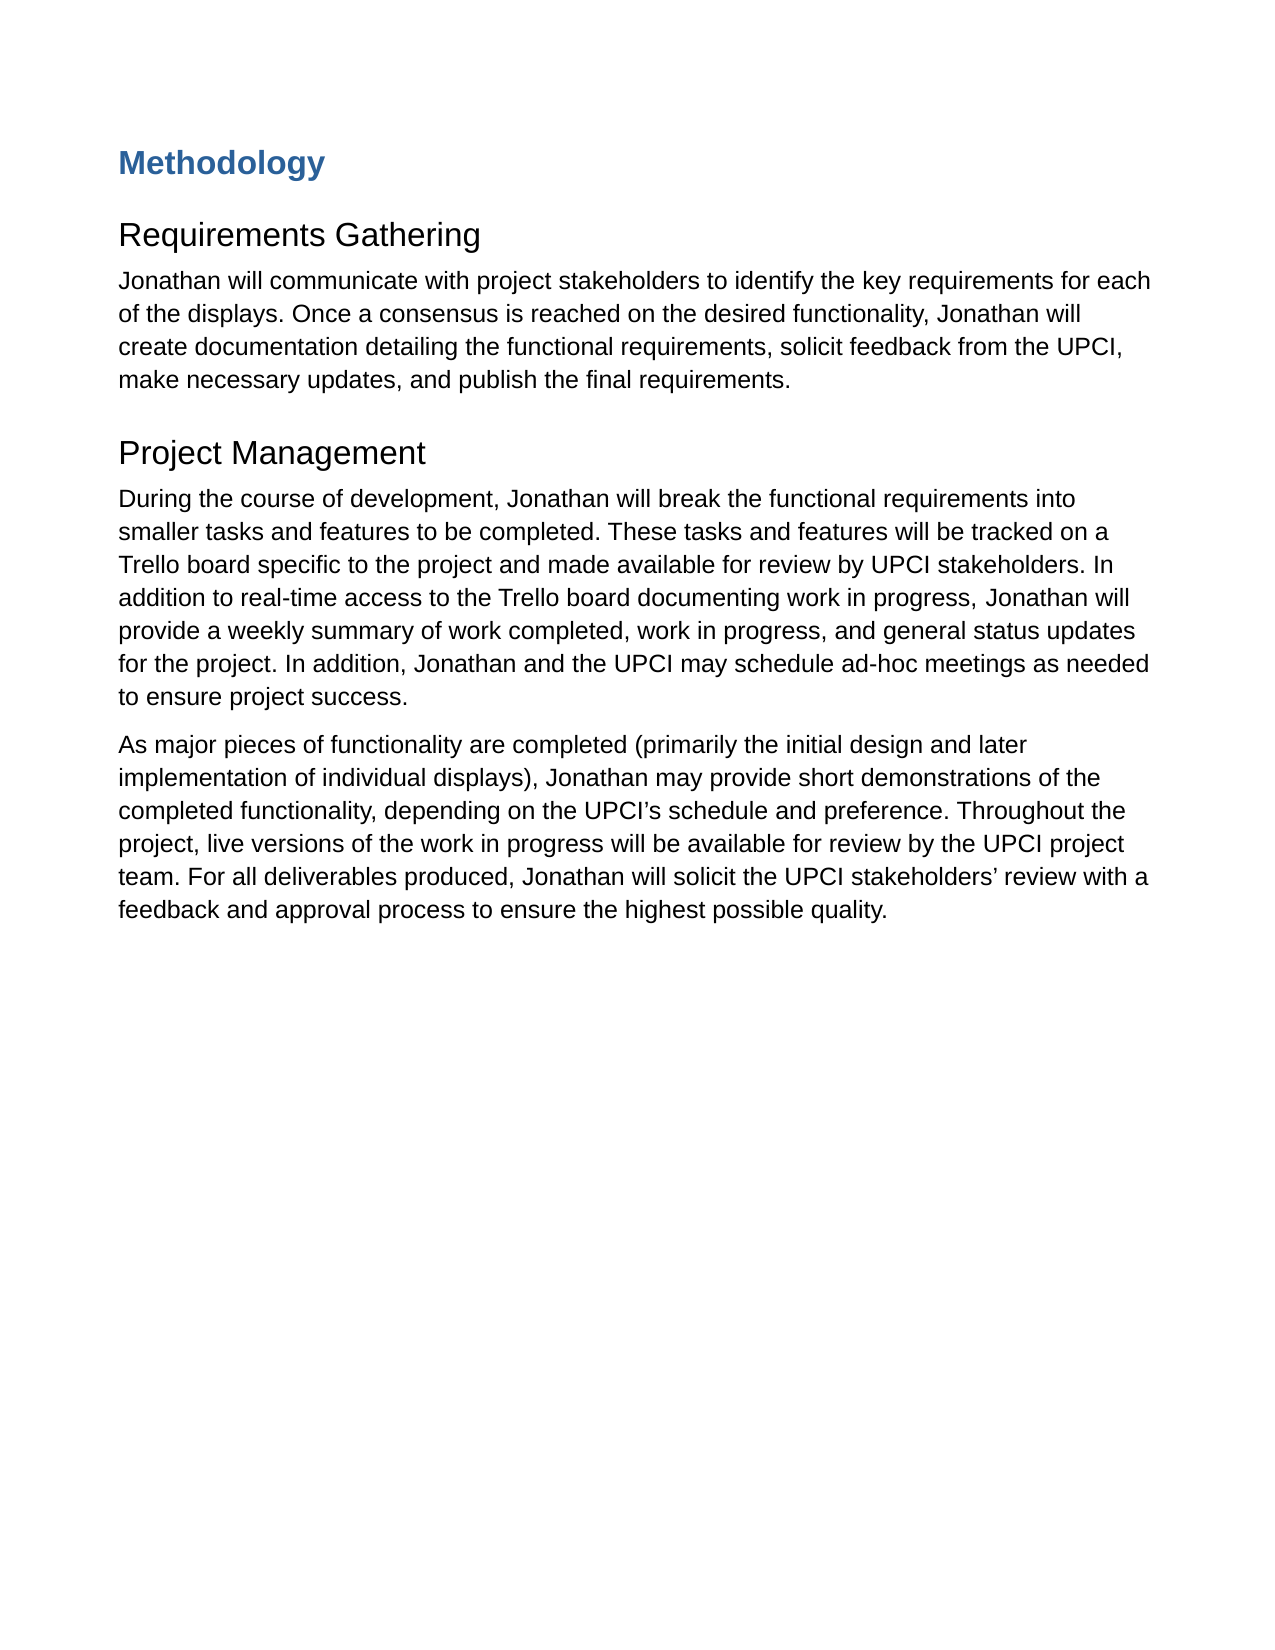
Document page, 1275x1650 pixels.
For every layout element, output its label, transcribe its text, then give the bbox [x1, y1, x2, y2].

text Jonathan will communicate with project stakeholders to identify the key requirements for each of the displays. Once a consensus is reached on the desired functionality, Jonathan will create documentation detailing the functional requirements, solicit feedback from the UPCI, make necessary updates, and publish the final requirements. [118, 266, 1157, 394]
text As major pieces of functionality are completed (primarily the initial design and later implementation of individual displays), Jonathan may provide short demonstrations of the completed functionality, depending on the UPCI’s schedule and preference. Throughout the project, live versions of the work in progress will be available for review by the UPCI project team. For all deliverables produced, Jonathan will solicit the UPCI stakeholders’ review with a feedback and approval process to ensure the highest possible quality. [118, 730, 1157, 924]
subtitle Methodology [118, 143, 1157, 182]
subtitle Requirements Gathering [118, 215, 1157, 253]
subtitle Project Management [118, 433, 1157, 472]
text During the course of development, Jonathan will break the functional requirements into smaller tasks and features to be completed. These tasks and features will be tracked on a Trello board specific to the project and made available for review by UPCI stakeholders. In addition to real-time access to the Trello board documenting work in progress, Jonathan will provide a weekly summary of work completed, work in progress, and general status updates for the project. In addition, Jonathan and the UPCI may schedule ad-hoc meetings as needed to ensure project success. [118, 484, 1157, 711]
